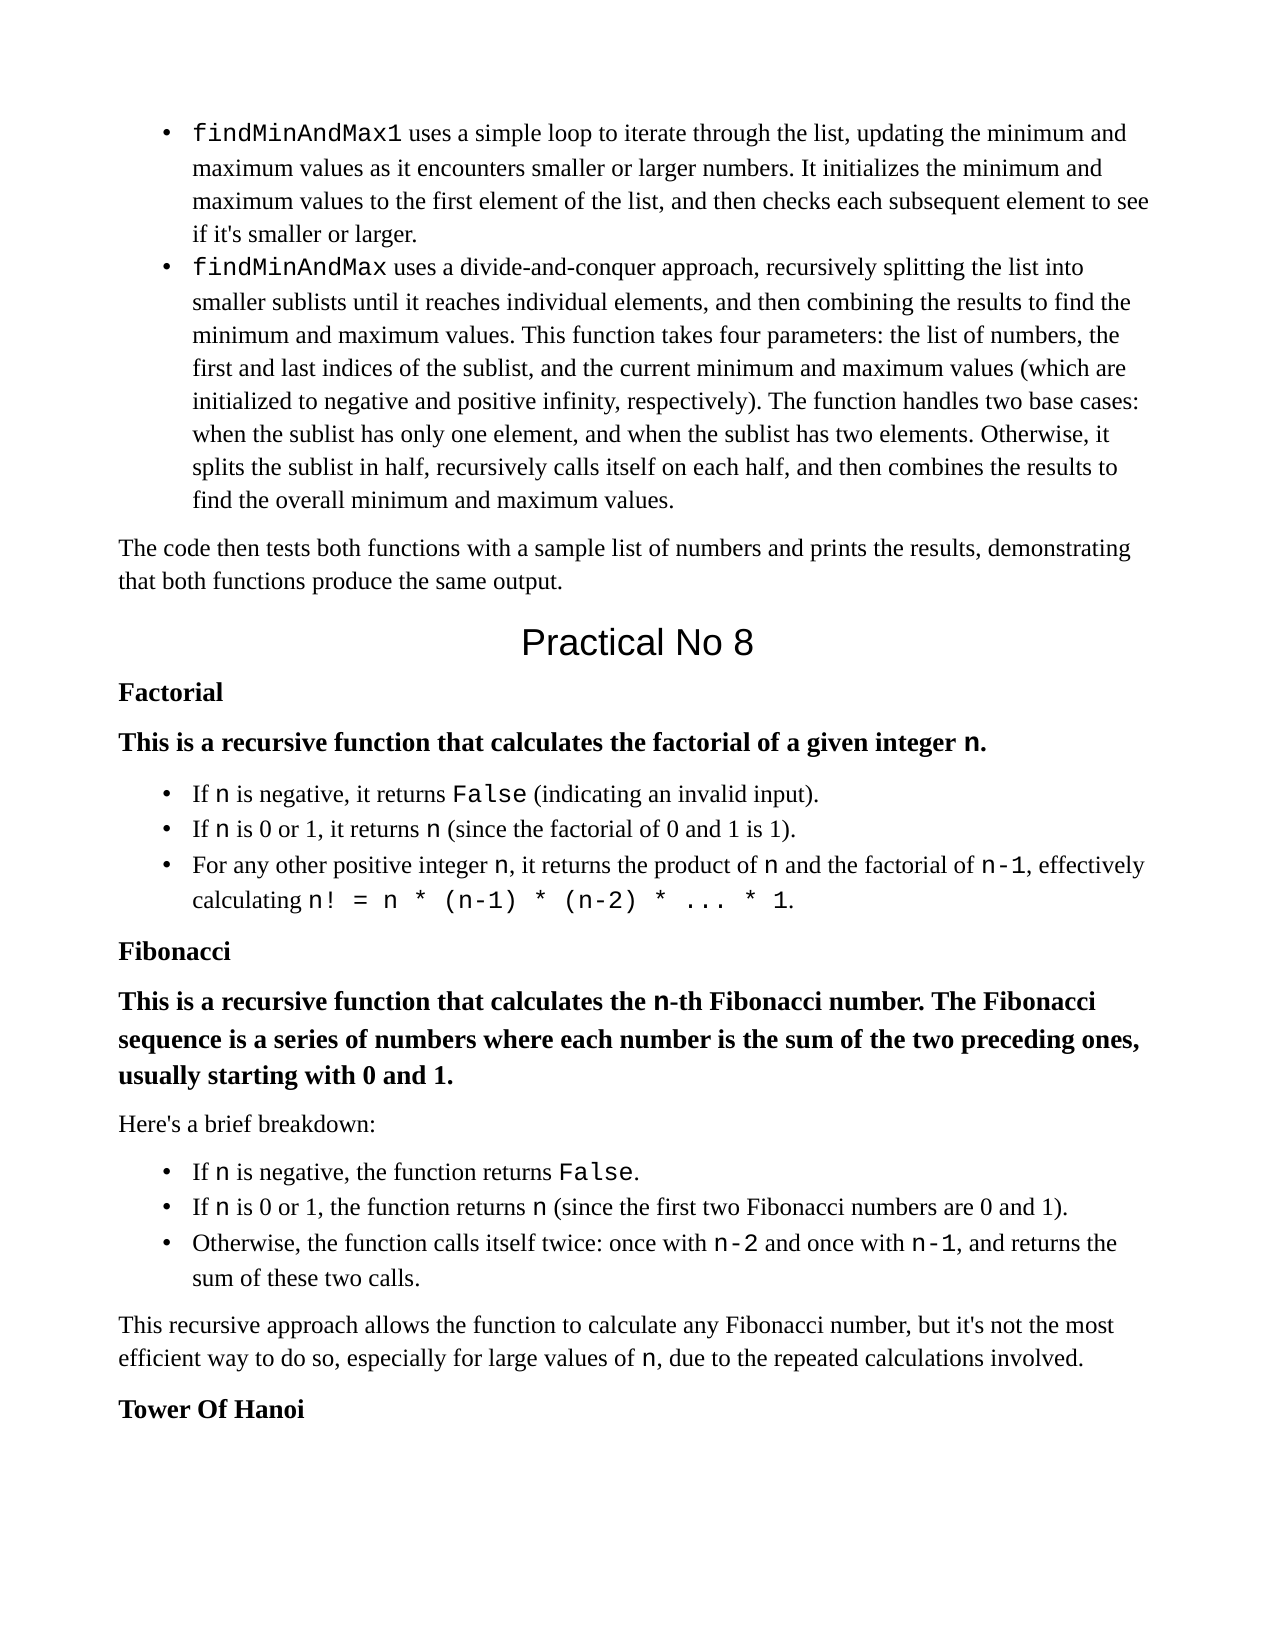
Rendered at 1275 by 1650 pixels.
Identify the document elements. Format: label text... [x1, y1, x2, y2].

text Factorial [118, 676, 1157, 707]
text This recursive approach allows the function to calculate any Fibonacci number, but it's not the most efficient way to do so, especially for large values of n, due to the repeated calculations involved. [118, 1310, 1157, 1374]
list For any other positive integer n, it returns the product of n and the factorial of n-1, effectively calculating n! = n * (n-1) * (n-2) * ... * 1. [162, 850, 1157, 916]
text Here's a brief breakdown: [118, 1109, 1157, 1138]
text Tower Of Hanoi [118, 1393, 1157, 1424]
list Otherwise, the function calls itself twice: once with n-2 and once with n-1, and returns the sum of these two calls. [162, 1228, 1157, 1292]
list If n is negative, the function returns False. [162, 1157, 1157, 1188]
list If n is 0 or 1, the function returns n (since the first two Fibonacci numbers are 0 and 1). [162, 1192, 1157, 1223]
list If n is 0 or 1, it returns n (since the factorial of 0 and 1 is 1). [162, 814, 1157, 845]
text This is a recursive function that calculates the factorial of a given integer n. [118, 726, 1157, 759]
text This is a recursive function that calculates the n-th Fibonacci number. The Fibonacci sequence is a series of numbers where each number is the sum of the two preceding ones, usually starting with 0 and 1. [118, 985, 1157, 1090]
list If n is negative, it returns False (indicating an invalid input). [162, 779, 1157, 810]
list findMinAndMax uses a divide-and-conquer approach, recursively splitting the list into smaller sublists until it reaches individual elements, and then combining the results to find the minimum and maximum values. This function takes four parameters: the list of numbers, the first and last indices of the sublist, and the current minimum and maximum values (which are initialized to negative and positive infinity, respectively). The function handles two base cases: when the sublist has only one element, and when the sublist has two elements. Otherwise, it splits the sublist in half, recursively calls itself on each half, and then combines the results to find the overall minimum and maximum values. [162, 252, 1157, 514]
text The code then tests both functions with a sample list of numbers and prints the results, demonstrating that both functions produce the same output. [118, 533, 1157, 595]
text Fibonacci [118, 935, 1157, 966]
list findMinAndMax1 uses a simple loop to iterate through the list, updating the minimum and maximum values as it encounters smaller or larger numbers. It initializes the minimum and maximum values to the first element of the list, and then checks each subsequent element to see if it's smaller or larger. [162, 118, 1157, 248]
subtitle Practical No 8 [118, 620, 1157, 663]
